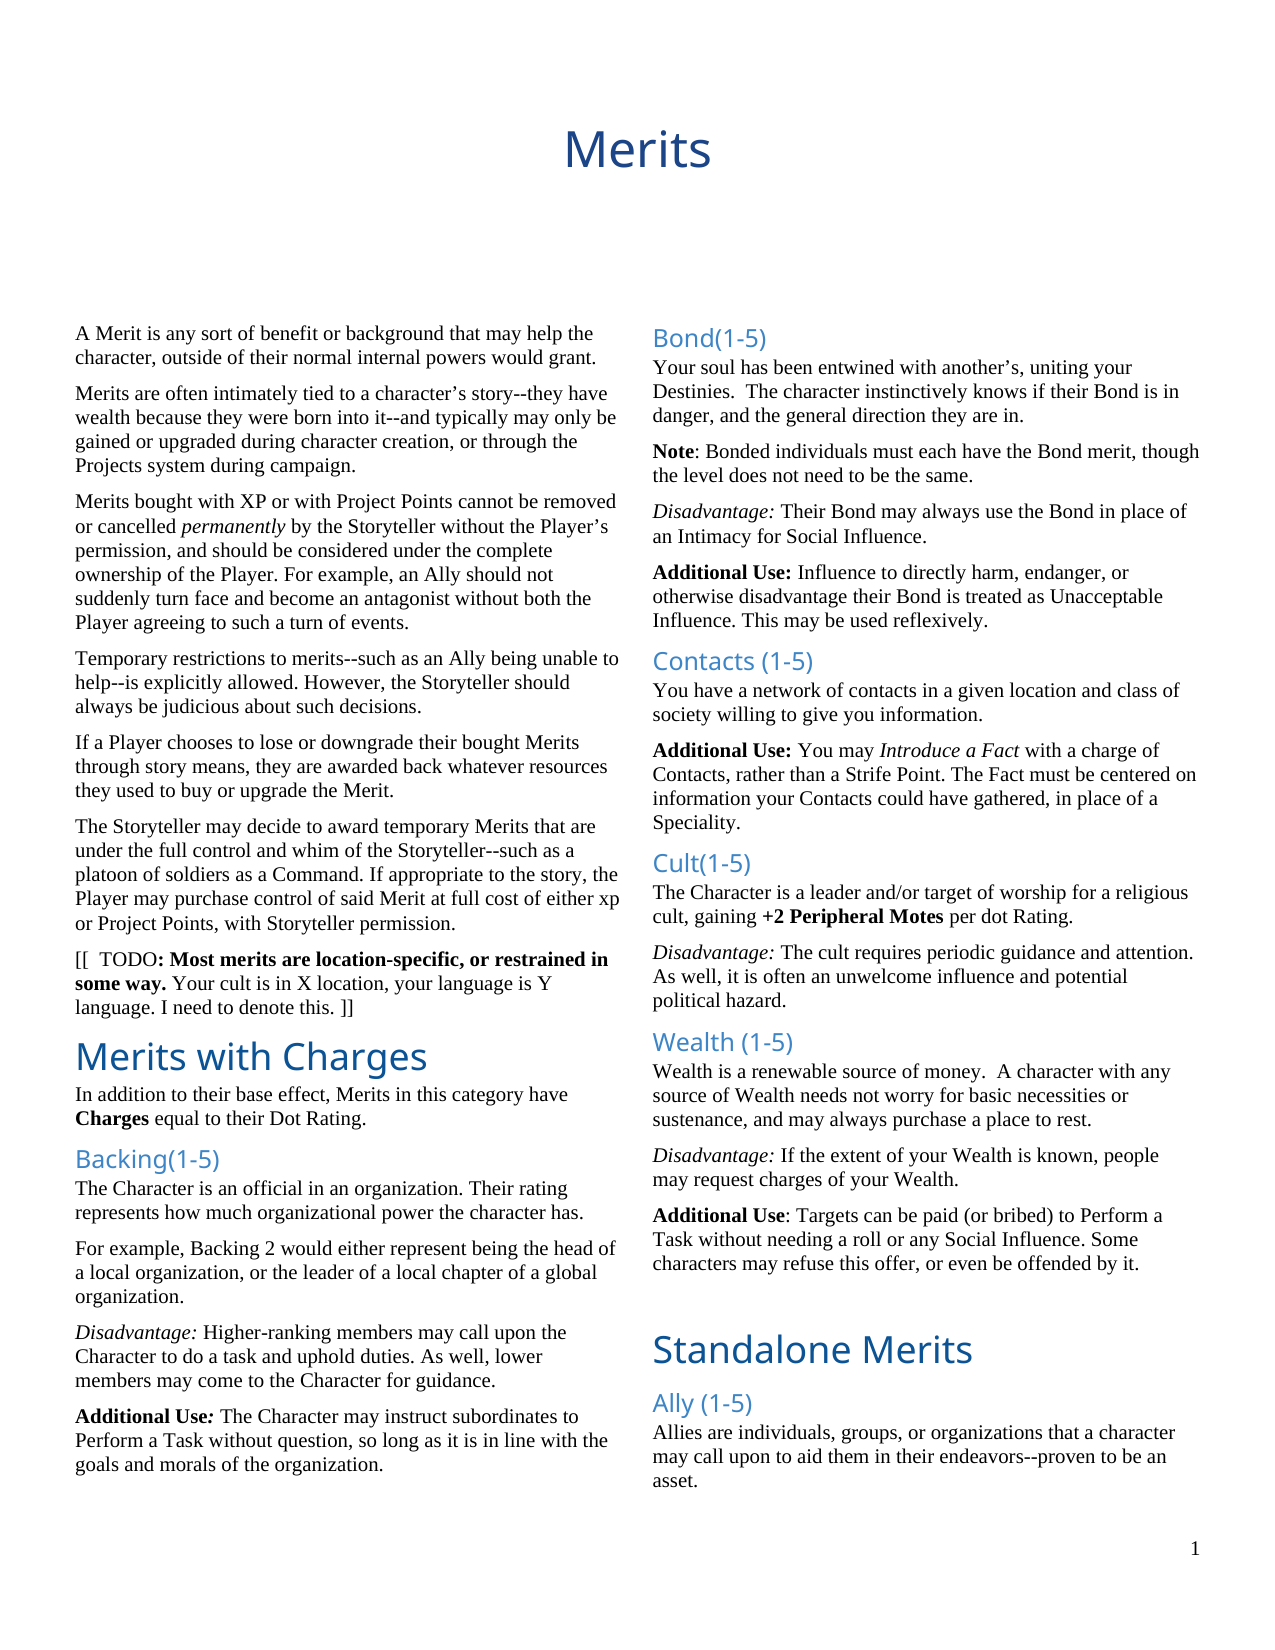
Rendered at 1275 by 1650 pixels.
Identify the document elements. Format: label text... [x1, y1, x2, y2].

subtitle Wealth (1-5) [652, 1024, 1200, 1058]
text The Character is a leader and/or target of worship for a religious cult, gaining +2 Peripheral Motes per dot Rating. [652, 880, 1200, 928]
text The Storyteller may decide to award temporary Merits that are under the full control and whim of the Storyteller--such as a platoon of soldiers as a Command. If appropriate to the story, the Player may purchase control of said Merit at full cost of either xp or Project Points, with Storyteller permission. [75, 814, 622, 934]
text Merits bought with XP or with Project Points cannot be removed or cancelled permanently by the Storyteller without the Player’s permission, and should be considered under the complete ownership of the Player. For example, an Ally should not suddenly turn face and become an antagonist without both the Player agreeing to such a turn of events. [75, 489, 622, 634]
text Disadvantage: The cult requires periodic guidance and attention. As well, it is often an unwelcome influence and potential political hazard. [652, 940, 1200, 1012]
subtitle Backing(1-5) [75, 1142, 622, 1176]
subtitle Merits with Charges [75, 1031, 622, 1082]
text Wealth is a renewable source of money. A character with any source of Wealth needs not worry for basic necessities or sustenance, and may always purchase a place to rest. [652, 1058, 1200, 1131]
text Allies are individuals, groups, or organizations that a character may call upon to aid them in their endeavors--proven to be an asset. [652, 1420, 1200, 1492]
text Merits are often intimately tied to a character’s story--they have wealth because they were born into it--and typically may only be gained or upgraded during character creation, or through the Projects system during campaign. [75, 381, 622, 477]
text For example, Backing 2 would either represent being the head of a local organization, or the leader of a local chapter of a global organization. [75, 1236, 622, 1308]
subtitle Ally (1-5) [652, 1386, 1200, 1420]
text You have a network of contacts in a given location and class of society willing to give you information. [652, 678, 1200, 726]
text Disadvantage: Their Bond may always use the Bond in place of an Intimacy for Social Influence. [652, 499, 1200, 548]
subtitle Merits [75, 114, 1200, 182]
text Disadvantage: Higher-ranking members may call upon the Character to do a task and uphold duties. As well, lower members may come to the Character for guidance. [75, 1320, 622, 1392]
text The Character is an official in an organization. Their rating represents how much organizational power the character has. [75, 1176, 622, 1224]
text Your soul has been entwined with another’s, uniting your Destinies. The character instinctively knows if their Bond is in danger, and the general direction they are in. [652, 355, 1200, 427]
text If a Player chooses to lose or downgrade their bought Merits through story means, they are awarded back whatever resources they used to buy or upgrade the Merit. [75, 730, 622, 802]
text Additional Use: The Character may instruct subordinates to Perform a Task without question, so long as it is in line with the goals and morals of the organization. [75, 1404, 622, 1476]
text Disadvantage: If the extent of your Wealth is known, people may request charges of your Wealth. [652, 1143, 1200, 1191]
subtitle Contacts (1-5) [652, 644, 1200, 678]
text Temporary restrictions to merits--such as an Ally being unable to help--is explicitly allowed. However, the Storyteller should always be judicious about such decisions. [75, 646, 622, 718]
subtitle Bond(1-5) [652, 321, 1200, 355]
subtitle Standalone Merits [652, 1323, 1200, 1374]
text In addition to their base effect, Merits in this category have Charges equal to their Dot Rating. [75, 1082, 622, 1130]
text Additional Use: Influence to directly harm, endanger, or otherwise disadvantage their Bond is treated as Unacceptable Influence. This may be used reflexively. [652, 559, 1200, 632]
subtitle Cult(1-5) [652, 846, 1200, 880]
text Note: Bonded individuals must each have the Bond merit, though the level does not need to be the same. [652, 439, 1200, 487]
text Additional Use: Targets can be paid (or bribed) to Perform a Task without needing a roll or any Social Influence. Some characters may refuse this offer, or even be offended by it. [652, 1203, 1200, 1275]
text Additional Use: You may Introduce a Fact with a charge of Contacts, rather than a Strife Point. The Fact must be centered on information your Contacts could have gathered, in place of a Speciality. [652, 738, 1200, 834]
text [[ TODO: Most merits are location-specific, or restrained in some way. Your cult is in X location, your language is Y language. I need to denote this. ]] [75, 946, 622, 1019]
text A Merit is any sort of benefit or background that may help the character, outside of their normal internal powers would grant. [75, 321, 622, 369]
